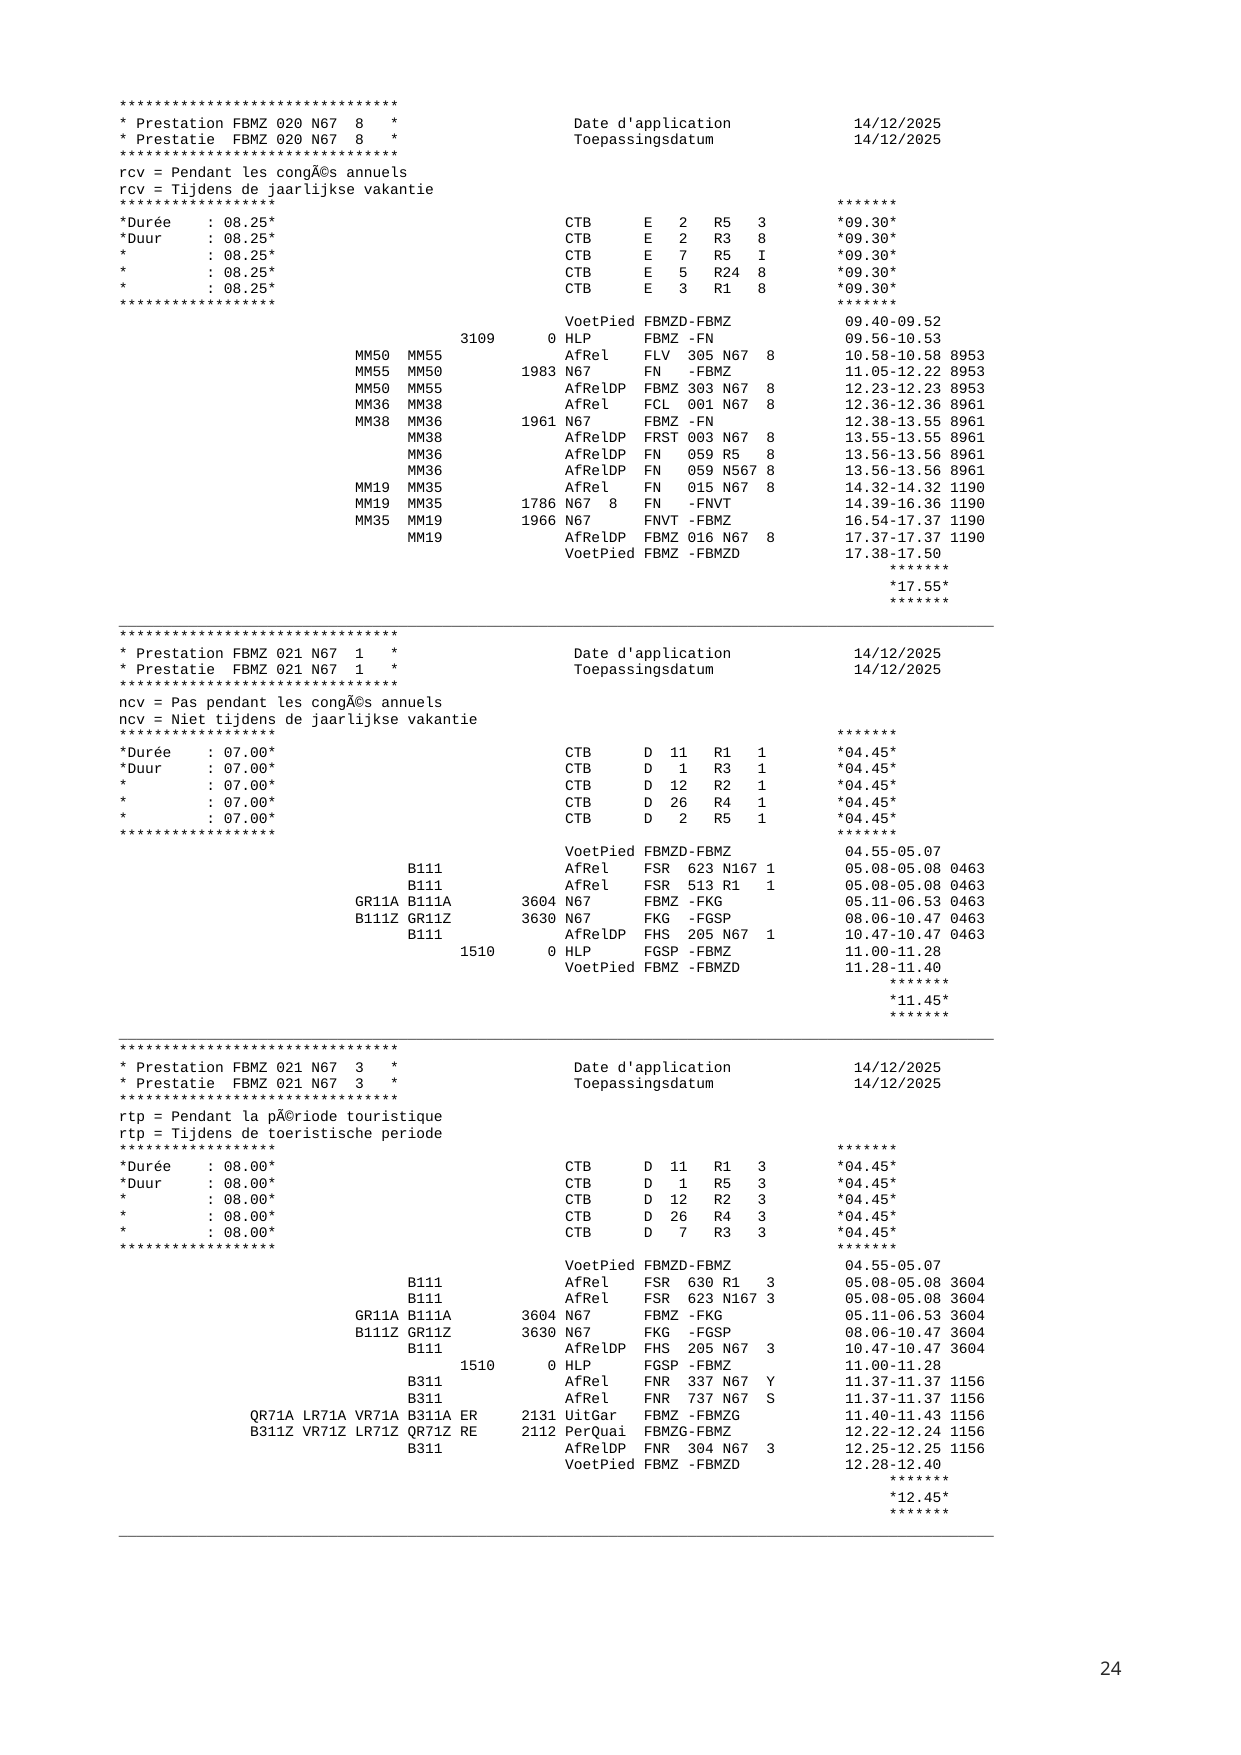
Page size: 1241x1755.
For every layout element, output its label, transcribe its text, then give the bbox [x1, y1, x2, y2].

text ******************************** * Prestation FBMZ 021 N67 3 * Date d'application 14/12/2025 * Prestatie FBMZ 021 N67 3 * Toepassingsdatum 14/12/2025 ******************************** rtp = Pendant la pÃ©riode touristique rtp = Tijdens de toeristische periode ****************** ******* *Durée : 08.00* CTB D 11 R1 3 *04.45* *Duur : 08.00* CTB D 1 R5 3 *04.45* * : 08.00* CTB D 12 R2 3 *04.45* * : 08.00* CTB D 26 R4 3 *04.45* * : 08.00* CTB D 7 R3 3 *04.45* ****************** ******* VoetPied FBMZD-FBMZ 04.55-05.07 B111 AfRel FSR 630 R1 3 05.08-05.08 3604 B111 AfRel FSR 623 N167 3 05.08-05.08 3604 GR11A B111A 3604 N67 FBMZ -FKG 05.11-06.53 3604 B111Z GR11Z 3630 N67 FKG -FGSP 08.06-10.47 3604 B111 AfRelDP FHS 205 N67 3 10.47-10.47 3604 1510 0 HLP FGSP -FBMZ 11.00-11.28 B311 AfRel FNR 337 N67 Y 11.37-11.37 1156 B311 AfRel FNR 737 N67 S 11.37-11.37 1156 QR71A LR71A VR71A B311A ER 2131 UitGar FBMZ -FBMZG 11.40-11.43 1156 B311Z VR71Z LR71Z QR71Z RE 2112 PerQuai FBMZG-FBMZ 12.22-12.24 1156 B311 AfRelDP FNR 304 N67 3 12.25-12.25 1156 VoetPied FBMZ -FBMZD 12.28-12.40 ******* *12.45* ******* ____________________________________________________________________________________________________ [119, 1043, 1122, 1540]
text ******************************** * Prestation FBMZ 021 N67 1 * Date d'application 14/12/2025 * Prestatie FBMZ 021 N67 1 * Toepassingsdatum 14/12/2025 ******************************** ncv = Pas pendant les congÃ©s annuels ncv = Niet tijdens de jaarlijkse vakantie ****************** ******* *Durée : 07.00* CTB D 11 R1 1 *04.45* *Duur : 07.00* CTB D 1 R3 1 *04.45* * : 07.00* CTB D 12 R2 1 *04.45* * : 07.00* CTB D 26 R4 1 *04.45* * : 07.00* CTB D 2 R5 1 *04.45* ****************** ******* VoetPied FBMZD-FBMZ 04.55-05.07 B111 AfRel FSR 623 N167 1 05.08-05.08 0463 B111 AfRel FSR 513 R1 1 05.08-05.08 0463 GR11A B111A 3604 N67 FBMZ -FKG 05.11-06.53 0463 B111Z GR11Z 3630 N67 FKG -FGSP 08.06-10.47 0463 B111 AfRelDP FHS 205 N67 1 10.47-10.47 0463 1510 0 HLP FGSP -FBMZ 11.00-11.28 VoetPied FBMZ -FBMZD 11.28-11.40 ******* *11.45* ******* ____________________________________________________________________________________________________ [119, 629, 1122, 1043]
text ******************************** * Prestation FBMZ 020 N67 8 * Date d'application 14/12/2025 * Prestatie FBMZ 020 N67 8 * Toepassingsdatum 14/12/2025 ******************************** rcv = Pendant les congÃ©s annuels rcv = Tijdens de jaarlijkse vakantie ****************** ******* *Durée : 08.25* CTB E 2 R5 3 *09.30* *Duur : 08.25* CTB E 2 R3 8 *09.30* * : 08.25* CTB E 7 R5 I *09.30* * : 08.25* CTB E 5 R24 8 *09.30* * : 08.25* CTB E 3 R1 8 *09.30* ****************** ******* VoetPied FBMZD-FBMZ 09.40-09.52 3109 0 HLP FBMZ -FN 09.56-10.53 MM50 MM55 AfRel FLV 305 N67 8 10.58-10.58 8953 MM55 MM50 1983 N67 FN -FBMZ 11.05-12.22 8953 MM50 MM55 AfRelDP FBMZ 303 N67 8 12.23-12.23 8953 MM36 MM38 AfRel FCL 001 N67 8 12.36-12.36 8961 MM38 MM36 1961 N67 FBMZ -FN 12.38-13.55 8961 MM38 AfRelDP FRST 003 N67 8 13.55-13.55 8961 MM36 AfRelDP FN 059 R5 8 13.56-13.56 8961 MM36 AfRelDP FN 059 N567 8 13.56-13.56 8961 MM19 MM35 AfRel FN 015 N67 8 14.32-14.32 1190 MM19 MM35 1786 N67 8 FN -FNVT 14.39-16.36 1190 MM35 MM19 1966 N67 FNVT -FBMZ 16.54-17.37 1190 MM19 AfRelDP FBMZ 016 N67 8 17.37-17.37 1190 VoetPied FBMZ -FBMZD 17.38-17.50 ******* *17.55* ******* ____________________________________________________________________________________________________ [119, 99, 1122, 629]
